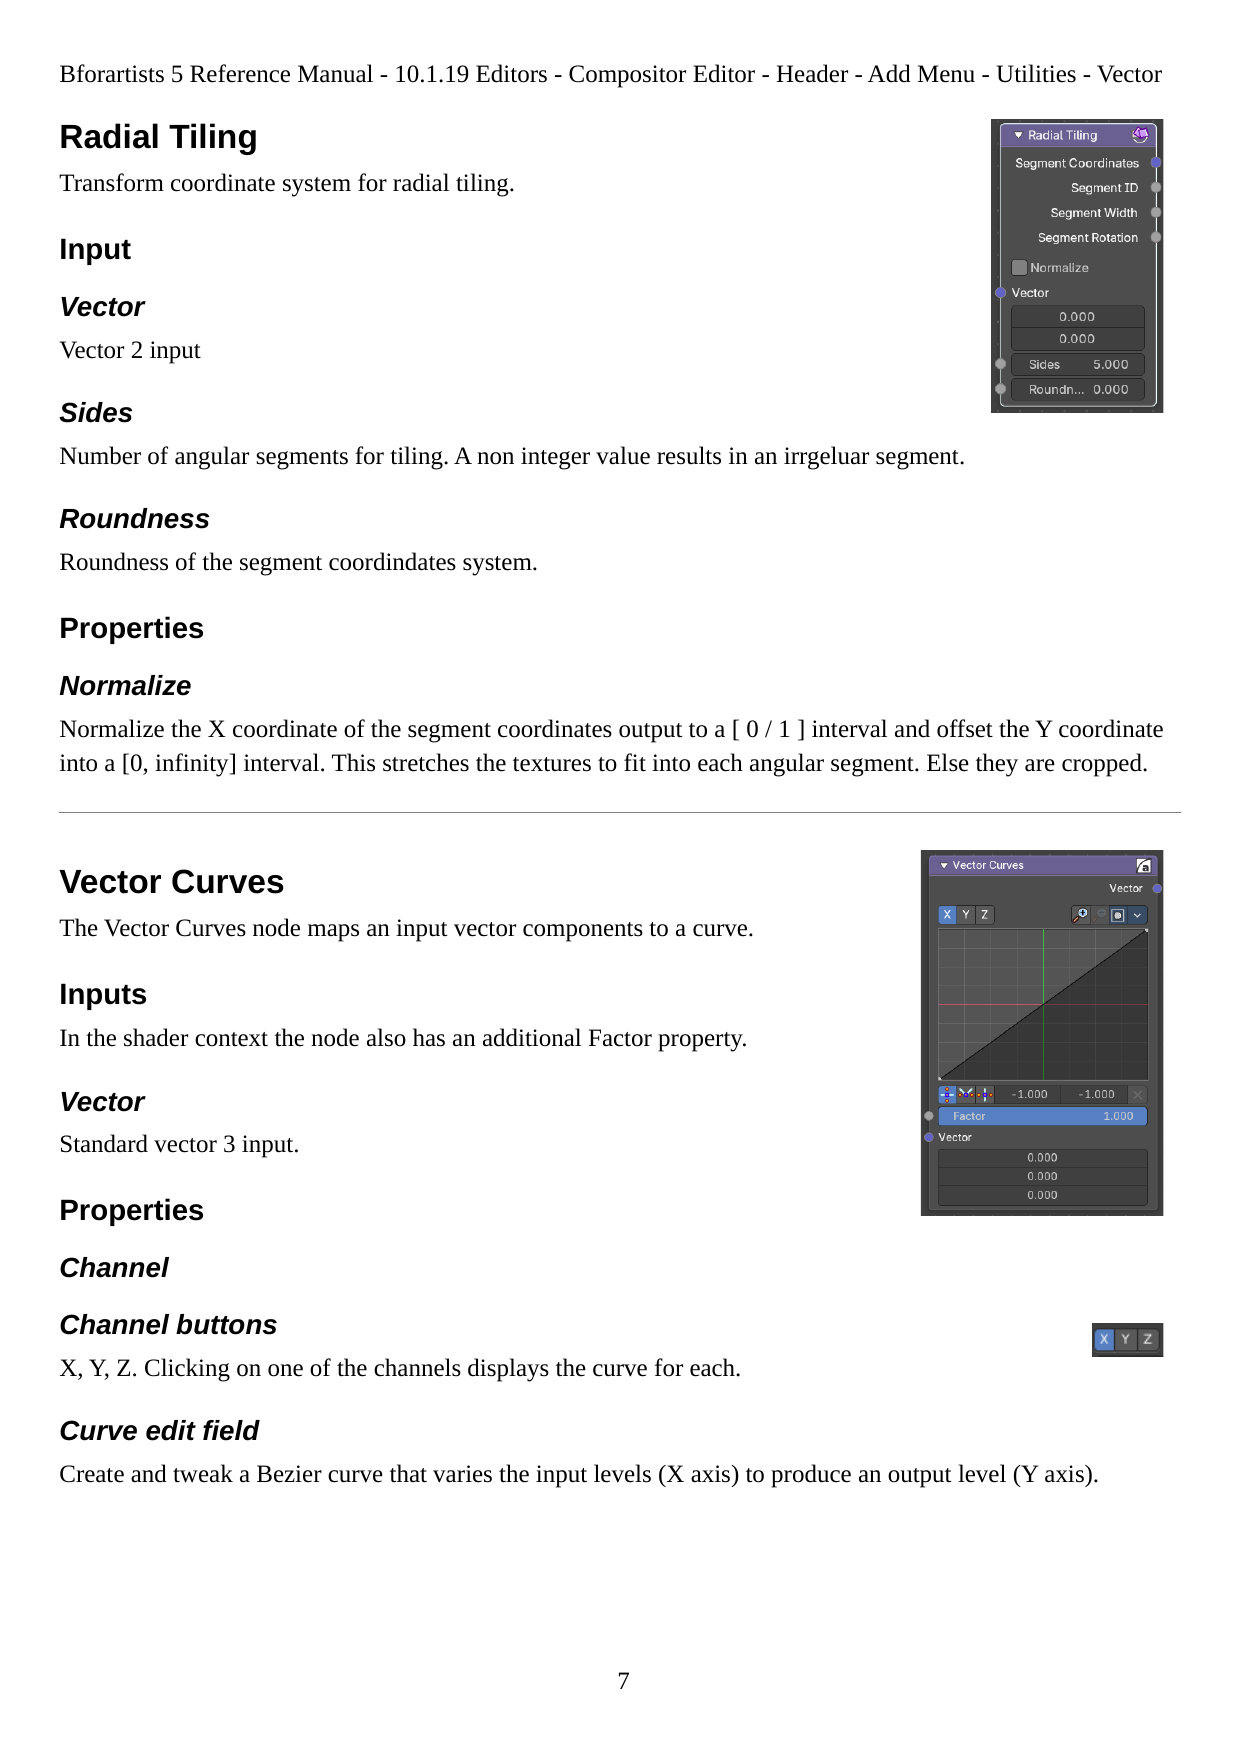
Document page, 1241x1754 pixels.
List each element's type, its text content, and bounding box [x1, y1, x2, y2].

text The Vector Curves node maps an input vector components to a curve. [59, 913, 920, 942]
text [1164, 335, 1181, 364]
subtitle [1164, 232, 1181, 266]
subtitle Sides [59, 397, 1181, 429]
text Roundness of the segment coordindates system. [59, 547, 1181, 576]
subtitle Channel buttons [59, 1309, 1181, 1341]
text Standard vector 3 input. [59, 1129, 920, 1158]
text Transform coordinate system for radial tiling. [59, 168, 991, 197]
text [1164, 1129, 1181, 1158]
text X, Y, Z. Clicking on one of the channels displays the curve for each. [59, 1353, 1181, 1382]
subtitle Vector [59, 291, 991, 323]
subtitle [1164, 862, 1181, 901]
subtitle [1164, 291, 1181, 323]
picture [991, 119, 1164, 413]
subtitle Vector [59, 1085, 920, 1117]
subtitle Input [59, 232, 991, 266]
picture [1092, 1323, 1164, 1357]
subtitle [1164, 1085, 1181, 1117]
picture [920, 850, 1164, 1216]
text Number of angular segments for tiling. A non integer value results in an irrgeluar segment. [59, 441, 1181, 470]
subtitle [1164, 977, 1181, 1011]
subtitle Properties [59, 1193, 1181, 1227]
text Create and tweak a Bezier curve that varies the input levels (X axis) to produce an output level (Y axis). [59, 1459, 1181, 1488]
subtitle Radial Tiling [59, 117, 1181, 156]
text Normalize the X coordinate of the segment coordinates output to a [ 0 / 1 ] interval and offset the Y coordinate into a [0, infinity] interval. This stretches the textures to fit into each angular segment. Else they are cropped. [59, 714, 1181, 777]
subtitle Roundness [59, 503, 1181, 534]
subtitle Properties [59, 611, 1181, 644]
text In the shader context the node also has an additional Factor property. [59, 1023, 920, 1052]
subtitle Curve edit field [59, 1414, 1181, 1446]
subtitle Vector Curves [59, 862, 920, 901]
subtitle Inputs [59, 977, 920, 1011]
subtitle Channel [59, 1252, 1181, 1284]
text Vector 2 input [59, 335, 991, 364]
subtitle Normalize [59, 669, 1181, 701]
